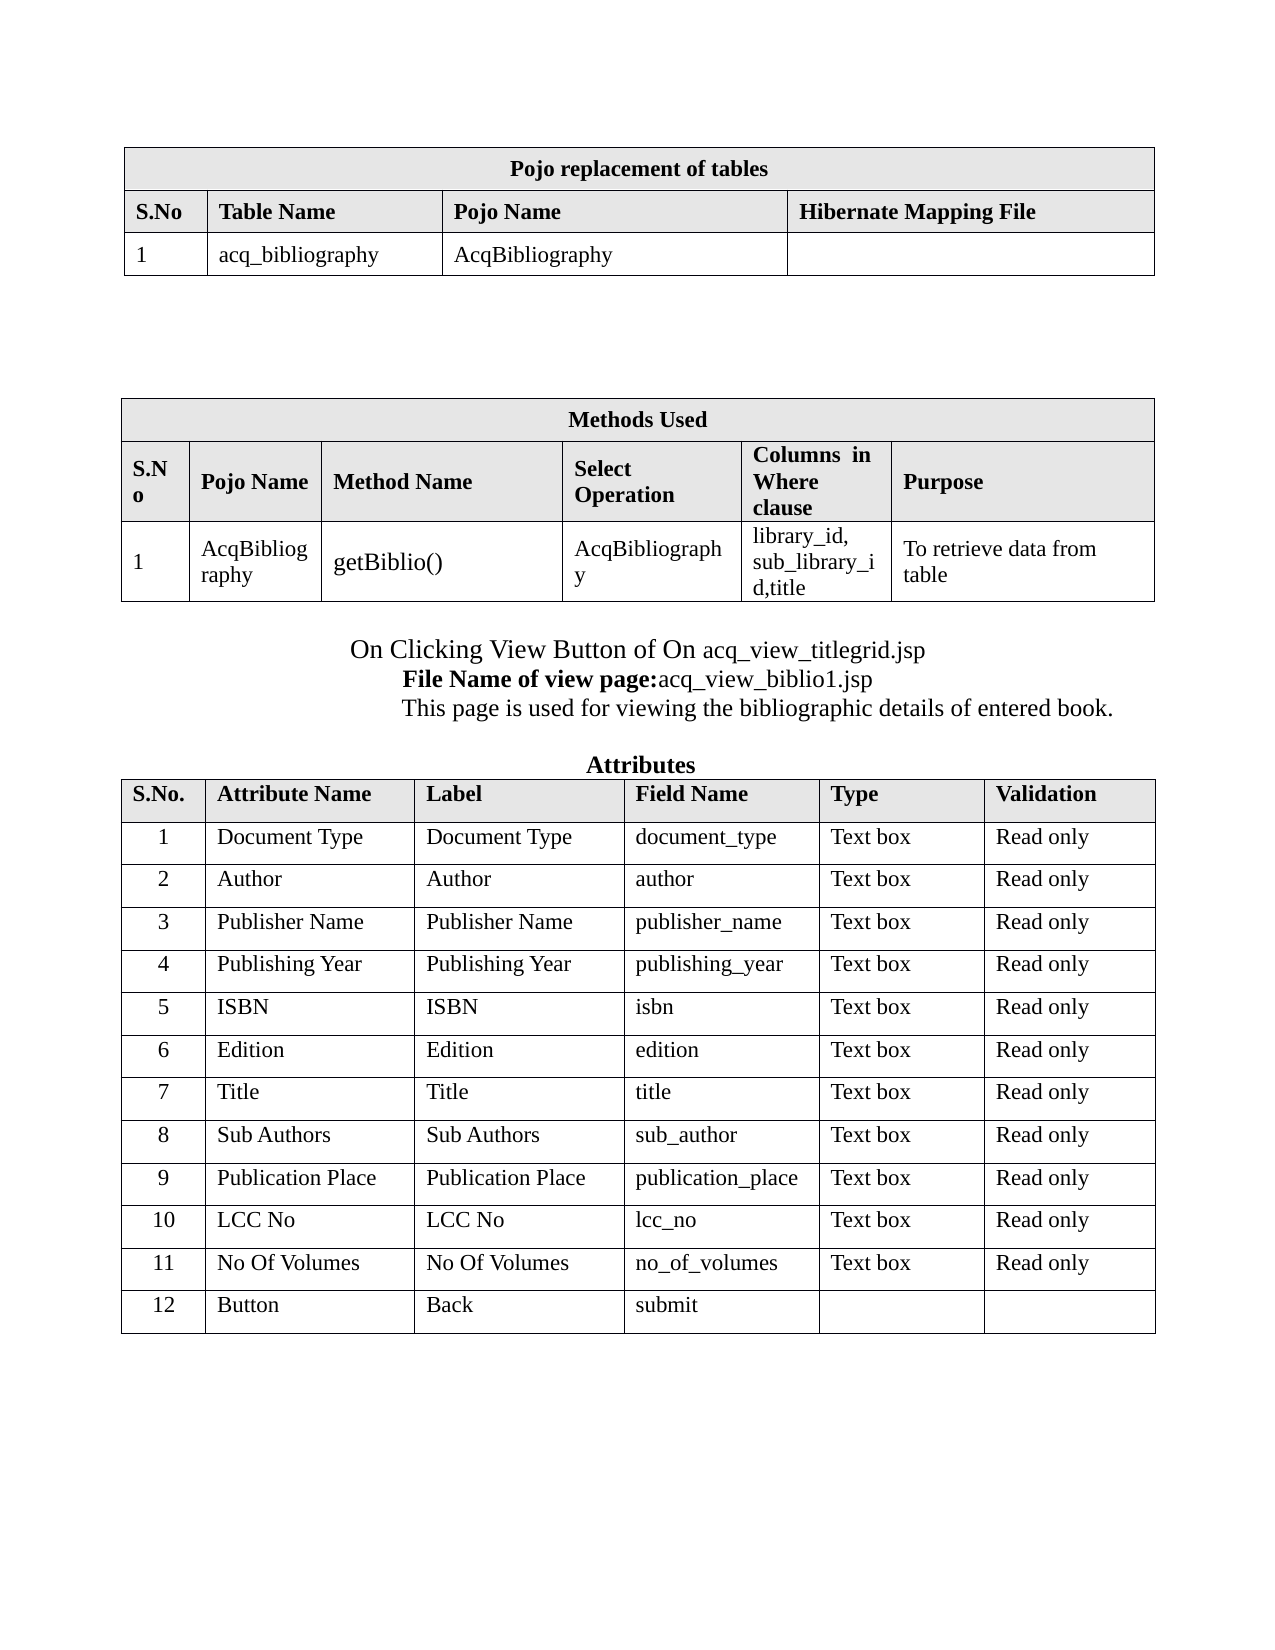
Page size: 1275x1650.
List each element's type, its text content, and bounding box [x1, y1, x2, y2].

table_cell Author [415, 865, 624, 907]
table_cell 11 [122, 1249, 205, 1290]
table_cell Text box [820, 1249, 984, 1290]
table_cell library_id, sub_library_id,title [742, 522, 891, 601]
table_cell Table Name [208, 191, 442, 232]
table_cell Back [415, 1291, 624, 1333]
table_cell getBiblio() [322, 522, 562, 601]
table_cell [820, 1291, 984, 1333]
table_cell title [625, 1078, 819, 1120]
table_cell publisher_name [625, 908, 819, 949]
table_header Label [415, 780, 624, 822]
table_cell 4 [122, 951, 205, 992]
table_cell Text box [820, 908, 984, 949]
table_cell ISBN [206, 993, 414, 1035]
table_cell [985, 1291, 1155, 1333]
table_cell Read only [985, 1078, 1155, 1120]
table_cell AcqBibliography [443, 233, 787, 275]
table_cell To retrieve data from table [892, 522, 1154, 601]
table_cell 2 [122, 865, 205, 907]
table_cell Document Type [415, 823, 624, 864]
table_cell No Of Volumes [206, 1249, 414, 1290]
table_cell Select Operation [563, 442, 741, 521]
list File Name of view page:acq_view_biblio1.jsp [118, 664, 1157, 693]
table_cell 9 [122, 1164, 205, 1205]
table_cell Read only [985, 823, 1155, 864]
table_cell publication_place [625, 1164, 819, 1205]
table_cell Columns in Where clause [742, 442, 891, 521]
table_cell Read only [985, 1164, 1155, 1205]
table_cell Sub Authors [415, 1121, 624, 1162]
table_cell Text box [820, 1164, 984, 1205]
table_cell 7 [122, 1078, 205, 1120]
table_cell author [625, 865, 819, 907]
table_cell sub_author [625, 1121, 819, 1162]
table_cell Pojo Name [443, 191, 787, 232]
table_cell Text box [820, 865, 984, 907]
table_cell 1 [125, 233, 207, 275]
list Attributes [118, 750, 1157, 779]
list On Clicking View Button of On acq_view_titlegrid.jsp [118, 633, 1157, 664]
table_cell Text box [820, 1206, 984, 1248]
table_cell AcqBibliography [190, 522, 321, 601]
table_cell Read only [985, 1121, 1155, 1162]
table_cell LCC No [415, 1206, 624, 1248]
table_header S.No. [122, 780, 205, 822]
table_header Pojo replacement of tables [125, 148, 1154, 189]
table_cell Document Type [206, 823, 414, 864]
table_cell no_of_volumes [625, 1249, 819, 1290]
table_cell 12 [122, 1291, 205, 1333]
table_cell lcc_no [625, 1206, 819, 1248]
table_cell Text box [820, 1036, 984, 1077]
table_cell Text box [820, 1078, 984, 1120]
table_cell No Of Volumes [415, 1249, 624, 1290]
table_cell Title [206, 1078, 414, 1120]
table_cell Text box [820, 993, 984, 1035]
table_cell Read only [985, 865, 1155, 907]
table_cell acq_bibliography [208, 233, 442, 275]
table_cell Read only [985, 993, 1155, 1035]
table_cell Publication Place [206, 1164, 414, 1205]
table_cell document_type [625, 823, 819, 864]
table_cell S.No [125, 191, 207, 232]
table_cell Publisher Name [415, 908, 624, 949]
table_cell [788, 233, 1154, 275]
table_cell Hibernate Mapping File [788, 191, 1154, 232]
table_header Type [820, 780, 984, 822]
table_header Validation [985, 780, 1155, 822]
table_cell 10 [122, 1206, 205, 1248]
table_header Attribute Name [206, 780, 414, 822]
table_cell edition [625, 1036, 819, 1077]
table_cell 1 [122, 823, 205, 864]
table_cell Publishing Year [206, 951, 414, 992]
table_cell Read only [985, 1206, 1155, 1248]
table_cell Publisher Name [206, 908, 414, 949]
table_cell Edition [415, 1036, 624, 1077]
table_cell Text box [820, 1121, 984, 1162]
table_cell 3 [122, 908, 205, 949]
table_cell Text box [820, 823, 984, 864]
table_cell Button [206, 1291, 414, 1333]
table_cell Read only [985, 951, 1155, 992]
table_cell LCC No [206, 1206, 414, 1248]
table_cell 8 [122, 1121, 205, 1162]
table_cell 5 [122, 993, 205, 1035]
table_cell Publishing Year [415, 951, 624, 992]
table_cell Author [206, 865, 414, 907]
table_cell Text box [820, 951, 984, 992]
table_cell Edition [206, 1036, 414, 1077]
table_cell submit [625, 1291, 819, 1333]
table_cell Read only [985, 908, 1155, 949]
table_cell Title [415, 1078, 624, 1120]
table_header Methods Used [122, 399, 1154, 441]
table_cell Publication Place [415, 1164, 624, 1205]
table_cell 6 [122, 1036, 205, 1077]
table_cell Read only [985, 1249, 1155, 1290]
list This page is used for viewing the bibliographic details of entered book. [118, 693, 1157, 722]
table_cell Purpose [892, 442, 1154, 521]
table_cell S.No [122, 442, 189, 521]
table_cell Read only [985, 1036, 1155, 1077]
table_cell isbn [625, 993, 819, 1035]
table_cell publishing_year [625, 951, 819, 992]
table_cell Pojo Name [190, 442, 321, 521]
table_cell Sub Authors [206, 1121, 414, 1162]
table_cell AcqBibliography [563, 522, 741, 601]
table_cell Method Name [322, 442, 562, 521]
table_cell ISBN [415, 993, 624, 1035]
table_cell 1 [122, 522, 189, 601]
table_header Field Name [625, 780, 819, 822]
